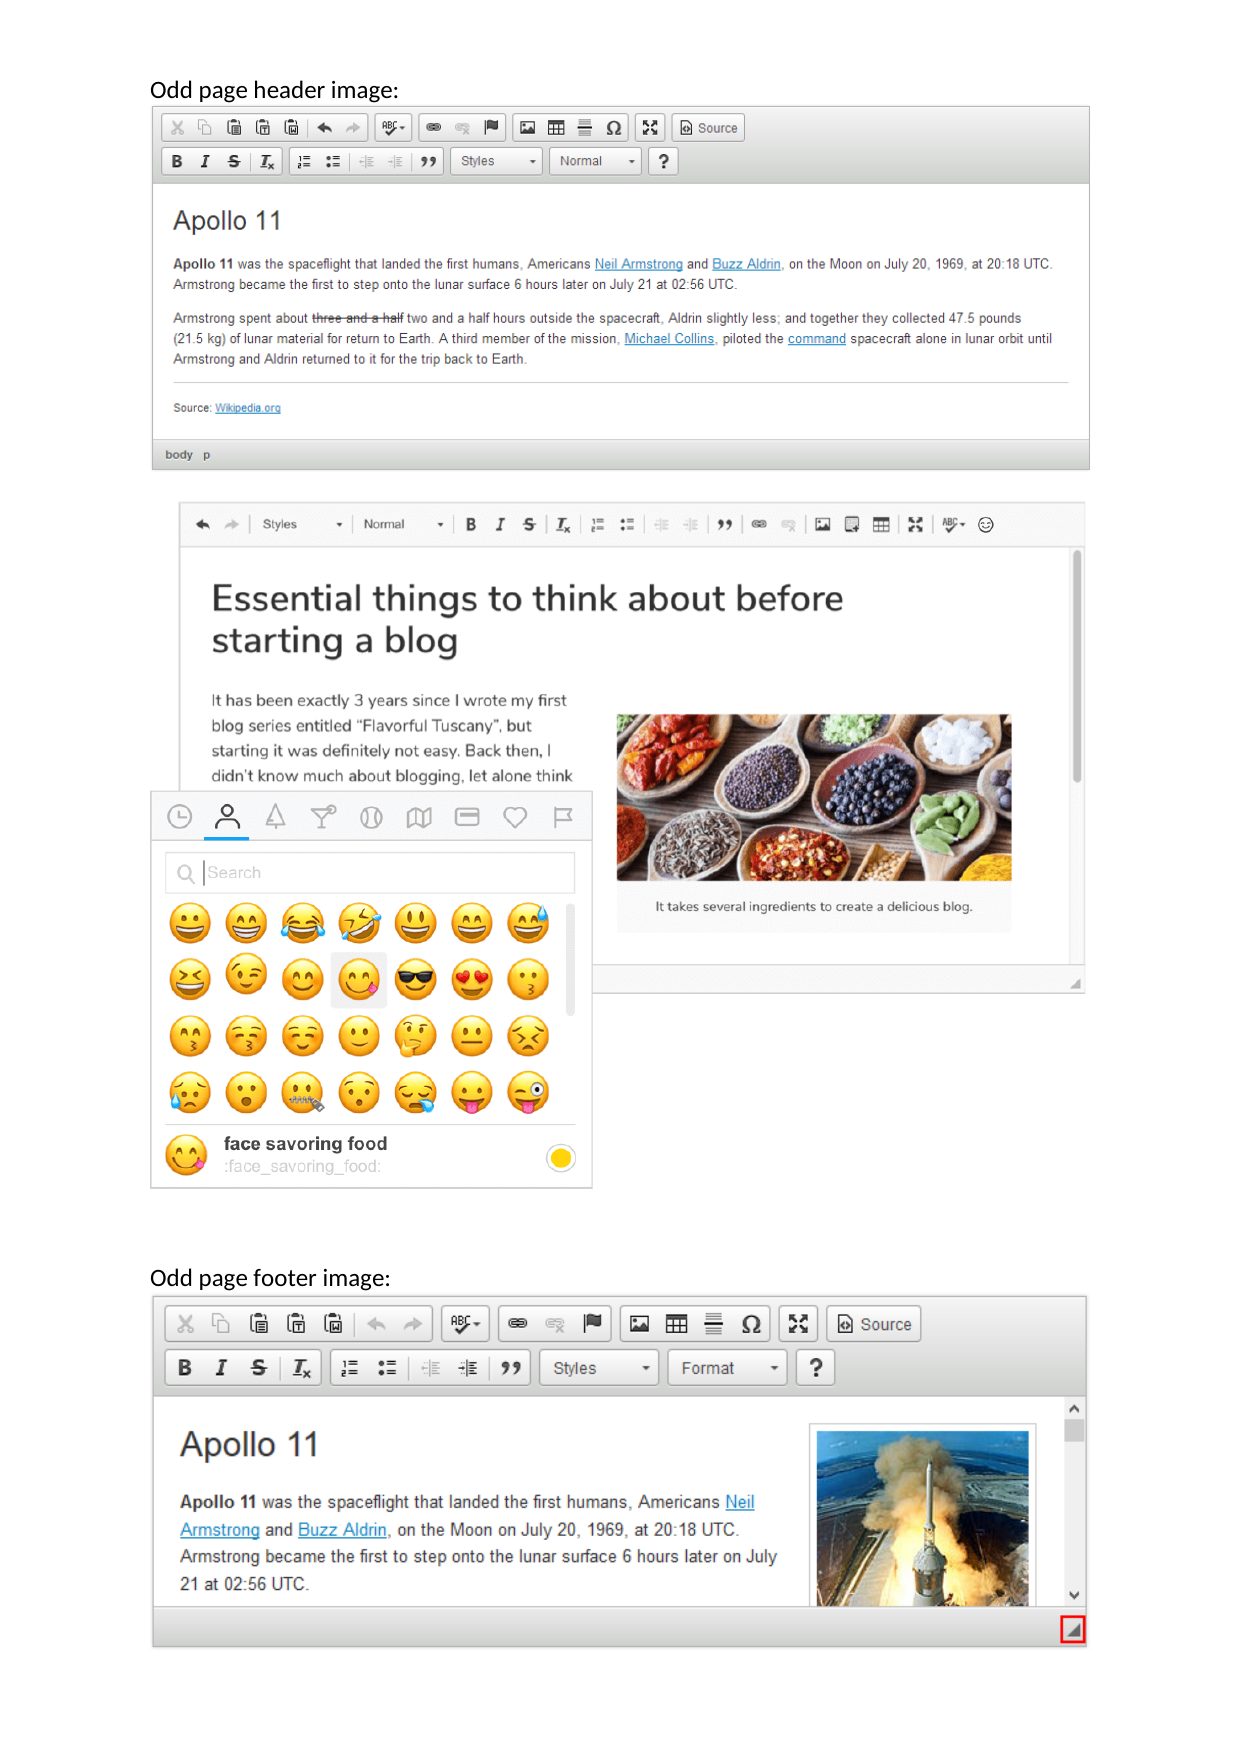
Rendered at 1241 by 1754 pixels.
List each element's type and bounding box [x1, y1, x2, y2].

picture [150, 1292, 1091, 1650]
picture [150, 104, 1091, 472]
picture [150, 501, 1086, 1189]
